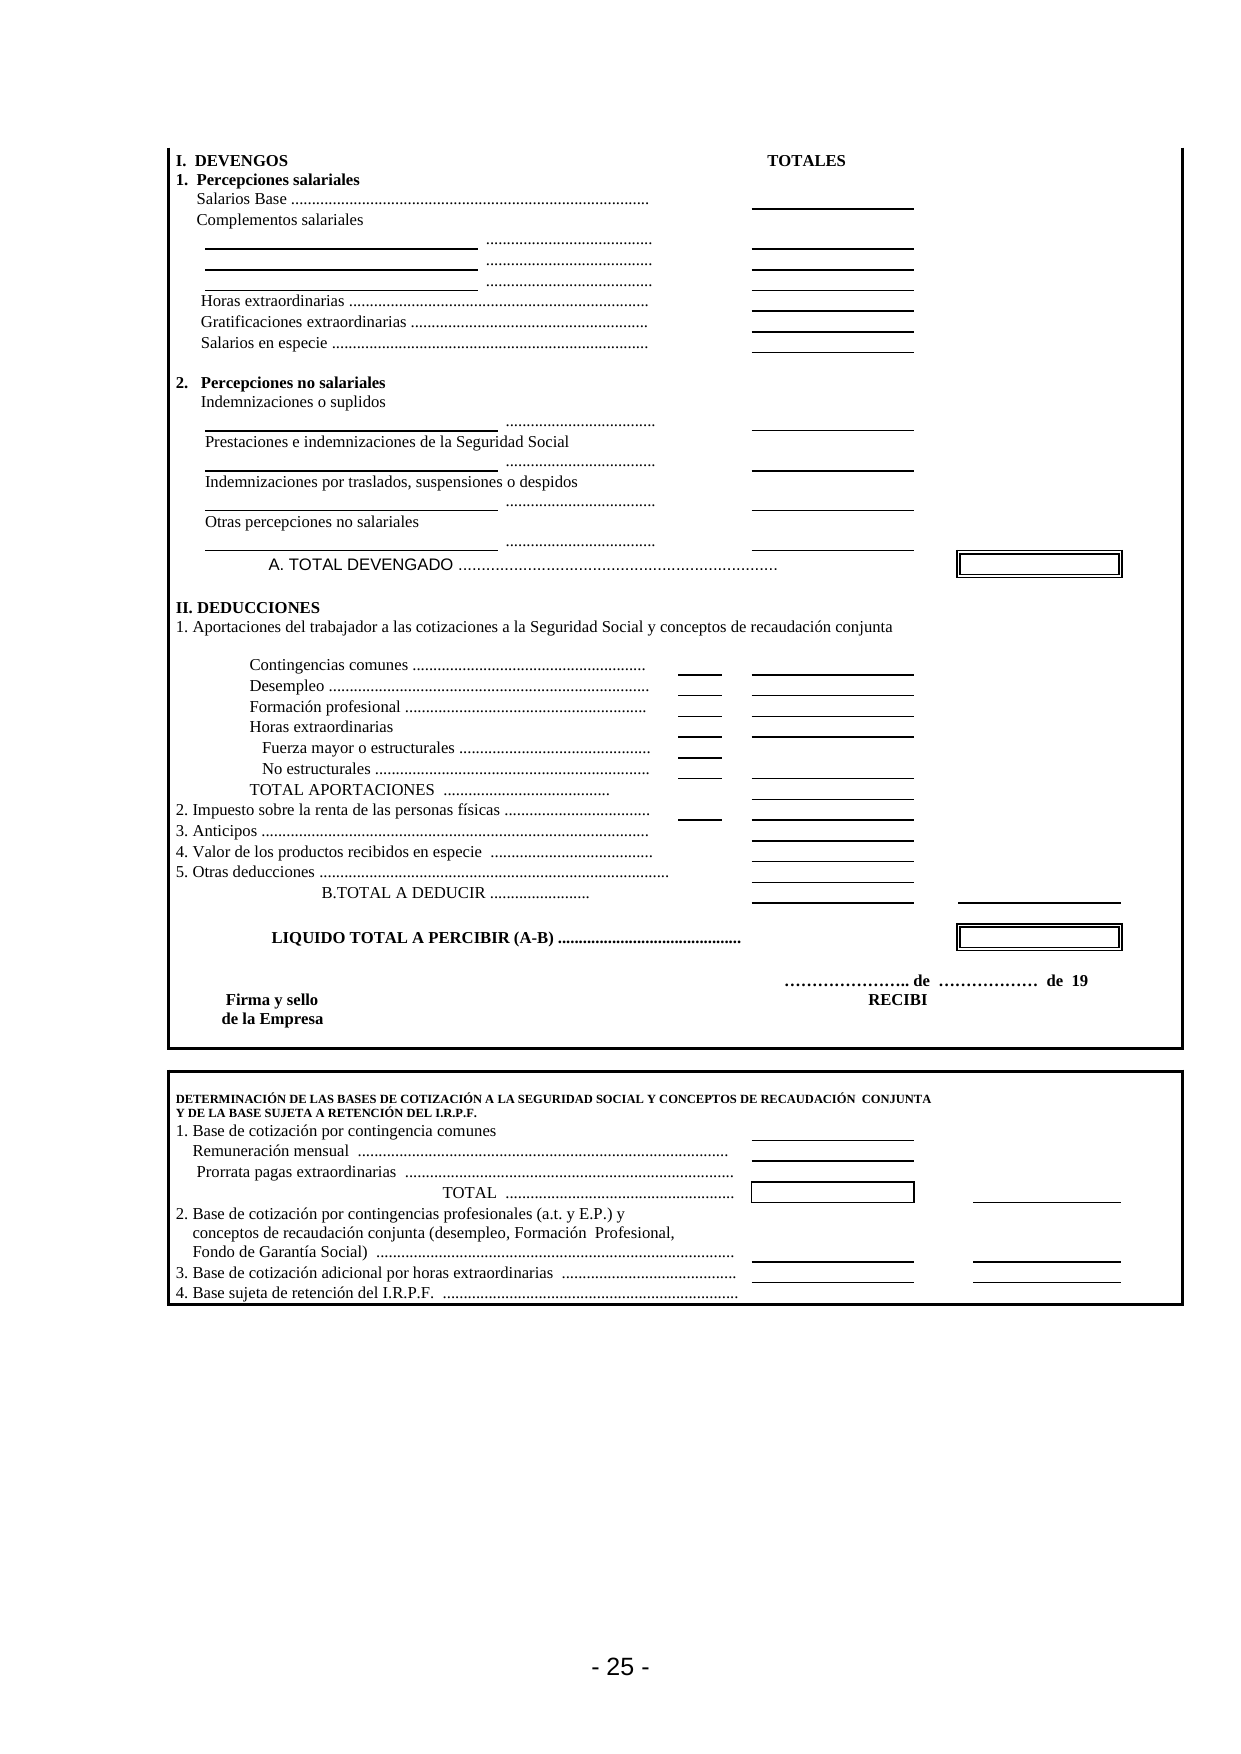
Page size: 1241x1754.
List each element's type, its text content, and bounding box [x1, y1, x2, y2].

table_cell [752, 491, 914, 510]
table_cell B.TOTAL A DEDUCIR ........................ [170, 881, 722, 902]
table_cell [678, 717, 722, 736]
table_cell [958, 373, 1181, 411]
table_cell [1121, 840, 1181, 861]
table_cell [958, 470, 1181, 491]
table_cell DETERMINACIÓN DE LAS BASES DE COTIZACIÓN A LA SEGURIDAD SOCIAL Y CONCEPTOS DE RECAUDACIÓN CONJUNTA Y DE LA BASE SUJETA A RETENCIÓN DEL I.R.P.F. [170, 1073, 1181, 1121]
table_cell [170, 902, 678, 923]
table_cell Formación profesional .......................................................... [170, 695, 663, 716]
table_cell [958, 736, 1121, 757]
table_cell [914, 736, 958, 757]
table_cell [1121, 902, 1181, 923]
table_cell [914, 411, 958, 430]
table_cell LIQUIDO TOTAL A PERCIBIR (A-B) ............................................ [170, 923, 914, 947]
table_cell [663, 208, 752, 229]
table_cell [205, 531, 498, 550]
table_cell [170, 574, 1181, 597]
table_cell ........................................ [478, 269, 663, 289]
table_cell [914, 1121, 973, 1140]
table_cell [663, 269, 752, 289]
table_cell 5. Otras deducciones .................................................................................... [170, 861, 678, 881]
table_cell ………………….. de ……………… de 19 Firma y sello RECIBI de la Empresa [170, 947, 1181, 1047]
table_cell [914, 655, 958, 674]
table_cell [1121, 819, 1181, 840]
table_cell [752, 800, 914, 819]
table_cell [752, 842, 914, 861]
table_cell [958, 716, 1121, 736]
table_cell Remuneración mensual ......................................................................................... [170, 1140, 752, 1160]
table_cell [752, 1203, 914, 1261]
table_cell [752, 757, 914, 778]
table_cell [678, 902, 722, 923]
table_cell [170, 411, 205, 430]
table_cell [205, 271, 478, 289]
table_cell [914, 331, 958, 352]
table_cell ........................................ [478, 248, 663, 269]
table_cell [752, 696, 914, 716]
table_cell [752, 373, 914, 411]
table_cell [958, 229, 1181, 248]
table_cell [973, 1283, 1121, 1302]
table_cell [678, 696, 722, 716]
table_cell [958, 331, 1181, 352]
table_cell [958, 861, 1121, 881]
table_cell [914, 1282, 973, 1302]
table_cell [170, 636, 1181, 655]
table_cell [752, 1162, 914, 1181]
table_cell [752, 904, 914, 923]
table_cell 2. Percepciones no salariales Indemnizaciones o suplidos [170, 373, 663, 411]
table_cell [663, 189, 752, 208]
table_cell [663, 310, 752, 331]
table_cell Salarios en especie ............................................................................ [170, 331, 663, 352]
table_cell [958, 352, 1181, 372]
table_cell [663, 695, 678, 716]
table_cell 3. Base de cotización adicional por horas extraordinarias .......................................... [170, 1261, 752, 1282]
table_cell Desempleo ............................................................................. [170, 674, 663, 695]
table_cell [678, 676, 722, 695]
table_cell [663, 373, 752, 411]
table_cell [914, 757, 958, 778]
table_cell [170, 352, 663, 372]
table_cell [722, 840, 752, 861]
table_cell [678, 738, 722, 757]
table_cell [1121, 1181, 1181, 1202]
table_cell [914, 861, 958, 881]
table_cell [914, 310, 958, 331]
table_cell [752, 431, 914, 451]
table_cell [722, 655, 752, 674]
table_cell [752, 676, 914, 695]
table_cell [752, 1141, 914, 1160]
table_cell [961, 928, 1118, 947]
table_cell [663, 840, 678, 861]
table_cell [752, 862, 914, 881]
table_cell [722, 881, 752, 902]
table_cell [914, 778, 958, 798]
table_cell [752, 189, 914, 208]
table_cell [752, 472, 914, 491]
table_cell [663, 470, 752, 491]
table_cell [915, 1181, 973, 1202]
table_cell [1121, 861, 1181, 881]
table_cell [1121, 1121, 1181, 1140]
table_cell [958, 510, 1181, 531]
table_cell [958, 290, 1181, 310]
table_cell [914, 923, 956, 947]
table_cell [914, 819, 958, 840]
table_cell [678, 821, 722, 840]
table_cell [663, 491, 752, 510]
table_cell [1121, 1202, 1181, 1261]
table_cell [663, 331, 752, 352]
table_cell [914, 902, 958, 923]
table_cell [722, 902, 752, 923]
table_cell [170, 491, 205, 510]
table_cell 4. Valor de los productos recibidos en especie ....................................... [170, 840, 663, 861]
table_cell [914, 840, 958, 861]
table_cell I. DEVENGOS TOTALES [170, 148, 1181, 170]
table_cell [958, 904, 1121, 923]
table_cell [914, 531, 958, 550]
table_cell [1121, 778, 1181, 798]
table_cell [1121, 736, 1181, 757]
table_cell [958, 170, 1181, 189]
table_cell [722, 695, 752, 716]
table_cell [914, 269, 958, 289]
table_cell [752, 655, 914, 674]
table_cell [678, 799, 722, 819]
table_cell [663, 248, 752, 269]
table_cell [170, 531, 205, 550]
table_cell [752, 250, 914, 269]
table_cell [752, 1263, 914, 1282]
table_cell [663, 352, 752, 372]
table_cell [1121, 799, 1181, 819]
table_cell [914, 373, 958, 411]
table_cell [914, 229, 958, 248]
table_cell TOTAL APORTACIONES ........................................ [170, 778, 722, 798]
table_cell [722, 819, 752, 840]
table_cell Contingencias comunes ........................................................ [170, 655, 663, 674]
table_cell [722, 674, 752, 695]
table_cell [914, 491, 958, 510]
table_cell [205, 411, 498, 430]
table_cell [170, 248, 205, 269]
table_cell [961, 555, 1118, 573]
table_cell [973, 1140, 1121, 1160]
table_cell [914, 170, 958, 189]
table_cell [752, 271, 914, 289]
table_cell [752, 821, 914, 840]
table_cell Gratificaciones extraordinarias ......................................................... [170, 310, 663, 331]
table_cell [958, 757, 1181, 778]
table_cell [722, 757, 752, 778]
table_cell [914, 881, 958, 902]
table_cell [958, 778, 1121, 798]
table_cell [914, 451, 958, 470]
table_cell [663, 170, 752, 189]
table_cell [663, 655, 678, 674]
table_cell [1121, 695, 1181, 716]
table_cell Prestaciones e indemnizaciones de la Seguridad Social [170, 430, 663, 451]
table_cell [752, 291, 914, 310]
table_cell [914, 674, 958, 695]
table_cell [752, 1121, 914, 1140]
table_cell [663, 290, 752, 310]
table_cell [914, 352, 958, 372]
table_cell [973, 1121, 1121, 1140]
table_cell [914, 430, 958, 451]
table_cell [1121, 1160, 1181, 1181]
table_cell [168, 1050, 1183, 1069]
table_cell [1123, 923, 1181, 947]
table_cell [958, 695, 1121, 716]
table_cell II. DEDUCCIONES [170, 598, 1181, 617]
table_cell [973, 1263, 1121, 1282]
table_cell 1. Aportaciones del trabajador a las cotizaciones a la Seguridad Social y conceptos de recaudación conjunta [170, 617, 1181, 636]
table_cell [170, 269, 205, 289]
table_cell A. TOTAL DEVENGADO ..................................................................... [170, 550, 914, 573]
table_cell [958, 208, 1181, 229]
table_cell [914, 550, 956, 573]
table_cell [973, 1181, 1121, 1202]
table_cell [663, 716, 678, 736]
table_cell [752, 333, 914, 352]
table_cell [752, 312, 914, 331]
table_cell 2. Base de cotización por contingencias profesionales (a.t. y E.P.) y conceptos de recaudación conjunta (desempleo, Formación Profesional, Fondo de Garantía Social) ...................................................................................... [170, 1202, 752, 1261]
table_cell [752, 1183, 913, 1202]
table_cell [958, 531, 1181, 550]
table_cell [678, 759, 722, 778]
table_cell [914, 248, 958, 269]
table_cell [973, 1160, 1121, 1181]
table_cell [958, 451, 1181, 470]
table_cell [914, 716, 958, 736]
table_cell [958, 189, 1181, 208]
table_cell [752, 883, 914, 902]
table_cell [1121, 716, 1181, 736]
table_cell [205, 250, 478, 269]
table_cell [663, 531, 752, 550]
table_cell No estructurales .................................................................. [170, 757, 663, 778]
table_cell [958, 799, 1121, 819]
table_cell [958, 411, 1181, 430]
table_cell [752, 353, 914, 372]
table_cell [663, 411, 752, 430]
table_cell [914, 1160, 973, 1181]
table_cell [663, 799, 678, 819]
table_cell Indemnizaciones por traslados, suspensiones o despidos [170, 470, 663, 491]
table_cell [958, 248, 1181, 269]
table_cell [205, 451, 498, 470]
table_cell Otras percepciones no salariales [170, 510, 663, 531]
table_cell [722, 716, 752, 736]
table_cell [752, 451, 914, 470]
table_cell [722, 778, 752, 798]
table_cell [958, 819, 1121, 840]
table_cell [914, 510, 958, 531]
table_cell [752, 229, 914, 248]
table_cell [1121, 1282, 1181, 1302]
table_cell [752, 411, 914, 430]
table_cell Horas extraordinarias ........................................................................ [170, 290, 663, 310]
table_cell Prorrata pagas extraordinarias ............................................................................... [170, 1160, 752, 1181]
table_cell [663, 229, 752, 248]
table_cell [914, 799, 958, 819]
table_cell [678, 861, 722, 881]
table_cell [958, 674, 1121, 695]
table_cell [914, 189, 958, 208]
table_cell [914, 1261, 973, 1282]
table_cell [958, 881, 1121, 902]
table_cell [914, 695, 958, 716]
table_cell [752, 531, 914, 550]
table_cell [958, 310, 1181, 331]
table_cell [663, 451, 752, 470]
table_cell [1121, 655, 1181, 674]
table_cell [958, 655, 1121, 674]
table_cell 1. Base de cotización por contingencia comunes [170, 1121, 752, 1140]
table_cell [914, 1140, 973, 1160]
table_cell [958, 430, 1181, 451]
table_cell 4. Base sujeta de retención del I.R.P.F. ....................................................................... [170, 1282, 752, 1302]
table_cell [752, 717, 914, 736]
table_cell 3. Anticipos ............................................................................................. [170, 819, 663, 840]
table_cell [752, 511, 914, 531]
table_cell [205, 229, 478, 248]
table_cell 2. Impuesto sobre la renta de las personas físicas ................................... [170, 799, 663, 819]
table_cell [722, 861, 752, 881]
table_cell [205, 491, 498, 510]
table_cell [722, 799, 752, 819]
table_cell Horas extraordinarias [170, 716, 663, 736]
table_cell [663, 736, 678, 757]
table_cell [752, 779, 914, 798]
table_cell [914, 1202, 973, 1261]
table_cell [958, 491, 1181, 510]
table_cell [1121, 1261, 1181, 1282]
table_cell [1121, 881, 1181, 902]
table_cell [663, 430, 752, 451]
table_cell [914, 208, 958, 229]
table_cell [663, 757, 678, 778]
table_cell [678, 840, 722, 861]
table_cell .................................... [498, 531, 663, 550]
table_cell [914, 470, 958, 491]
table_cell .................................... [498, 491, 663, 510]
table_cell [973, 1203, 1121, 1261]
table_cell [752, 210, 914, 229]
table_cell Complementos salariales [170, 208, 663, 229]
table_cell .................................... [498, 451, 663, 470]
table_cell [752, 738, 914, 757]
table_cell [663, 510, 752, 531]
table_cell [958, 840, 1121, 861]
table_cell ........................................ [478, 229, 663, 248]
table_cell [170, 451, 205, 470]
table_cell [663, 674, 678, 695]
table_cell [752, 1283, 914, 1302]
table_cell 1. Percepciones salariales [170, 170, 663, 189]
table_cell [1121, 1140, 1181, 1160]
table_cell [722, 736, 752, 757]
table_cell [663, 819, 678, 840]
table_cell [914, 290, 958, 310]
table_cell TOTAL ....................................................... [170, 1181, 751, 1202]
table_cell Salarios Base ...................................................................................... [170, 189, 663, 208]
table_cell [678, 655, 722, 674]
table_cell [170, 229, 205, 248]
table_cell [1121, 674, 1181, 695]
table_cell [958, 269, 1181, 289]
table_cell [1123, 550, 1181, 573]
table_cell .................................... [498, 411, 663, 430]
table_cell [752, 170, 914, 189]
table_cell Fuerza mayor o estructurales .............................................. [170, 736, 663, 757]
